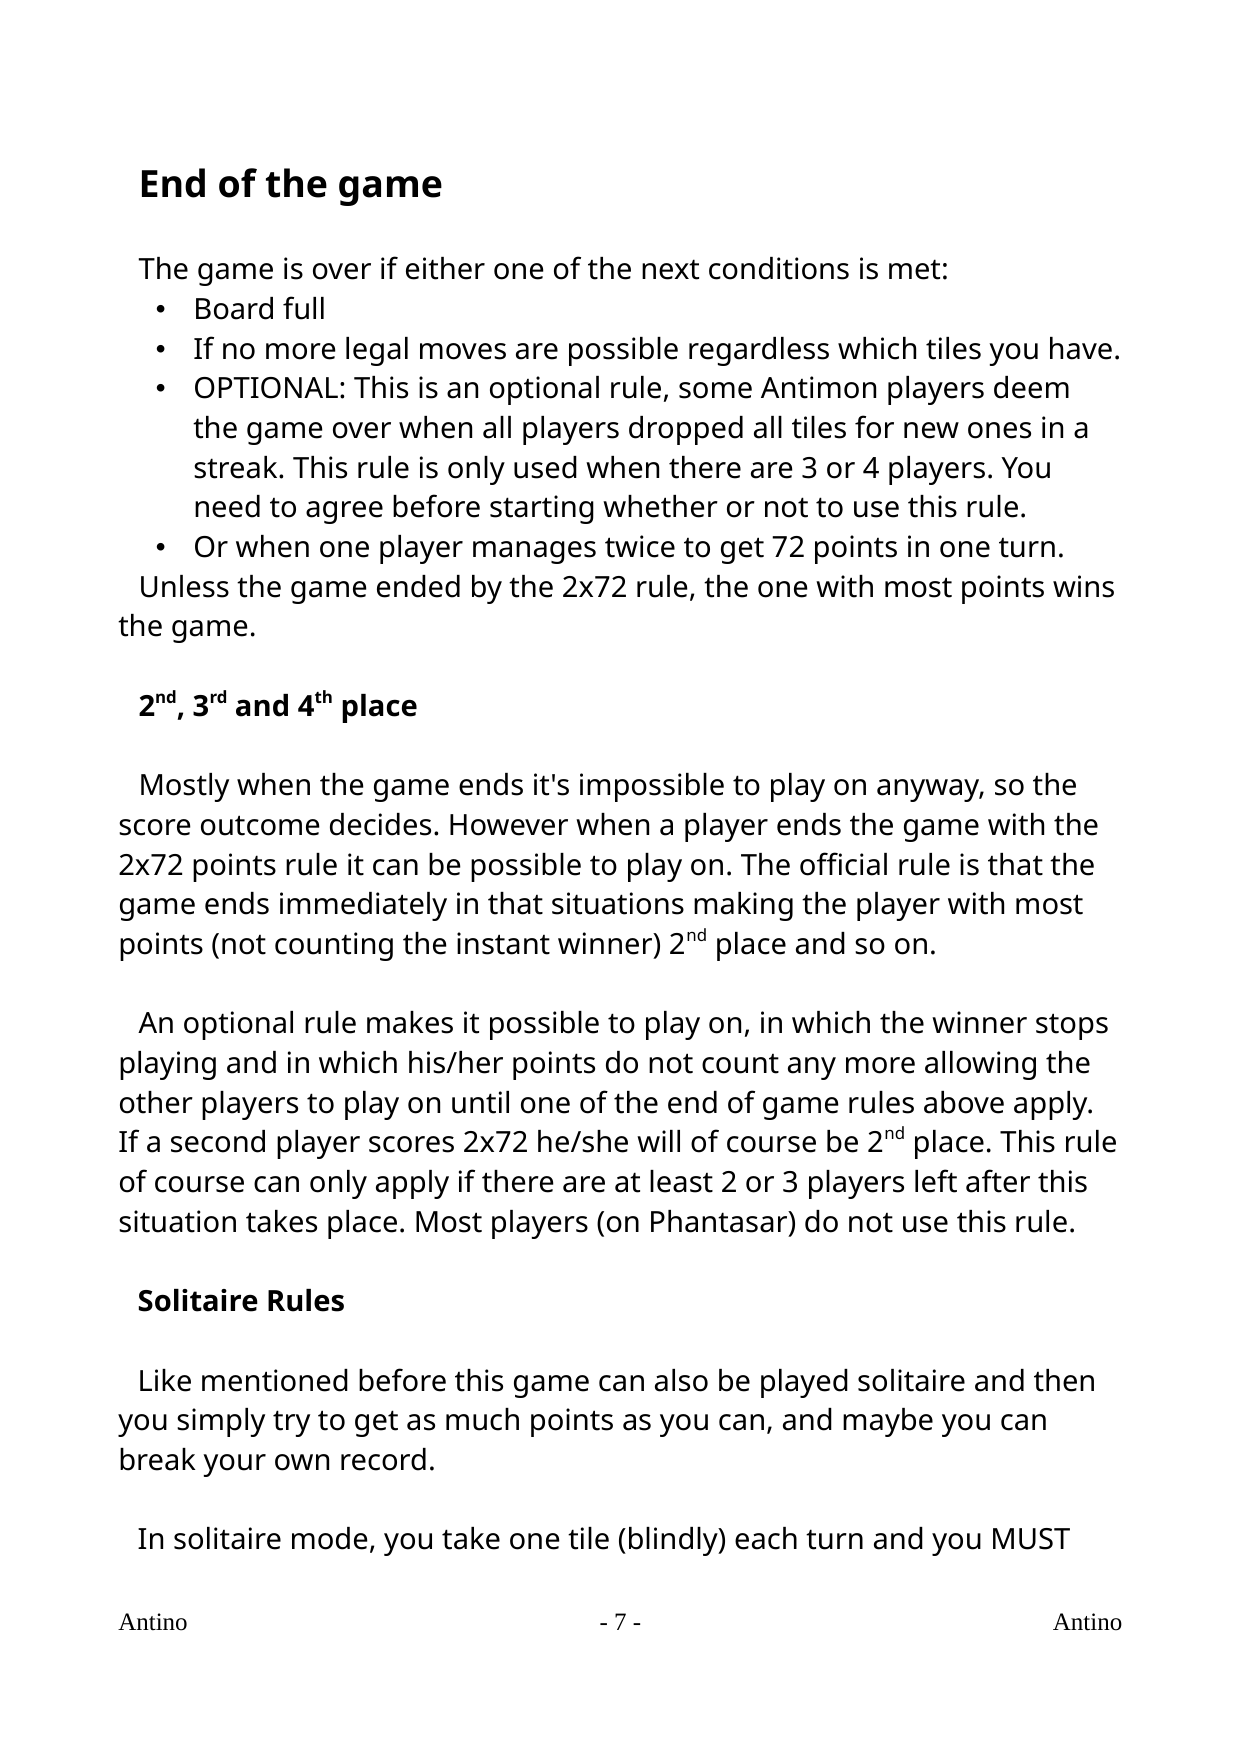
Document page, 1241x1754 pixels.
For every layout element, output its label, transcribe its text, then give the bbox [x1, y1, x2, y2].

text Mostly when the game ends it's impossible to play on anyway, so the score outcome decides. However when a player ends the game with the 2x72 points rule it can be possible to play on. The official rule is that the game ends immediately in that situations making the player with most points (not counting the instant winner) 2nd place and so on. [118, 764, 1122, 963]
text In solitaire mode, you take one tile (blindly) each turn and you MUST [118, 1518, 1122, 1558]
text An optional rule makes it possible to play on, in which the winner stops playing and in which his/her points do not count any more allowing the other players to play on until one of the end of game rules above apply. If a second player scores 2x72 he/she will of course be 2nd place. This rule of course can only apply if there are at least 2 or 3 players left after this situation takes place. Most players (on Phantasar) do not use this rule. [118, 1003, 1122, 1241]
text Solitaire Rules [118, 1280, 1122, 1320]
list OPTIONAL: This is an optional rule, some Antimon players deem the game over when all players dropped all tiles for new ones in a streak. This rule is only used when there are 3 or 4 players. You need to agree before starting whether or not to use this rule. [156, 368, 1122, 526]
text The game is over if either one of the next conditions is met: [118, 248, 1122, 288]
text 2nd, 3rd and 4th place [118, 685, 1122, 725]
list Board full [156, 288, 1122, 328]
text Like mentioned before this game can also be played solitaire and then you simply try to get as much points as you can, and maybe you can break your own record. [118, 1360, 1122, 1479]
list Or when one player manages twice to get 72 points in one turn. [156, 526, 1122, 566]
list If no more legal moves are possible regardless which tiles you have. [156, 328, 1122, 368]
text End of the game [118, 158, 1122, 209]
text Unless the game ended by the 2x72 rule, the one with most points wins the game. [118, 566, 1122, 645]
